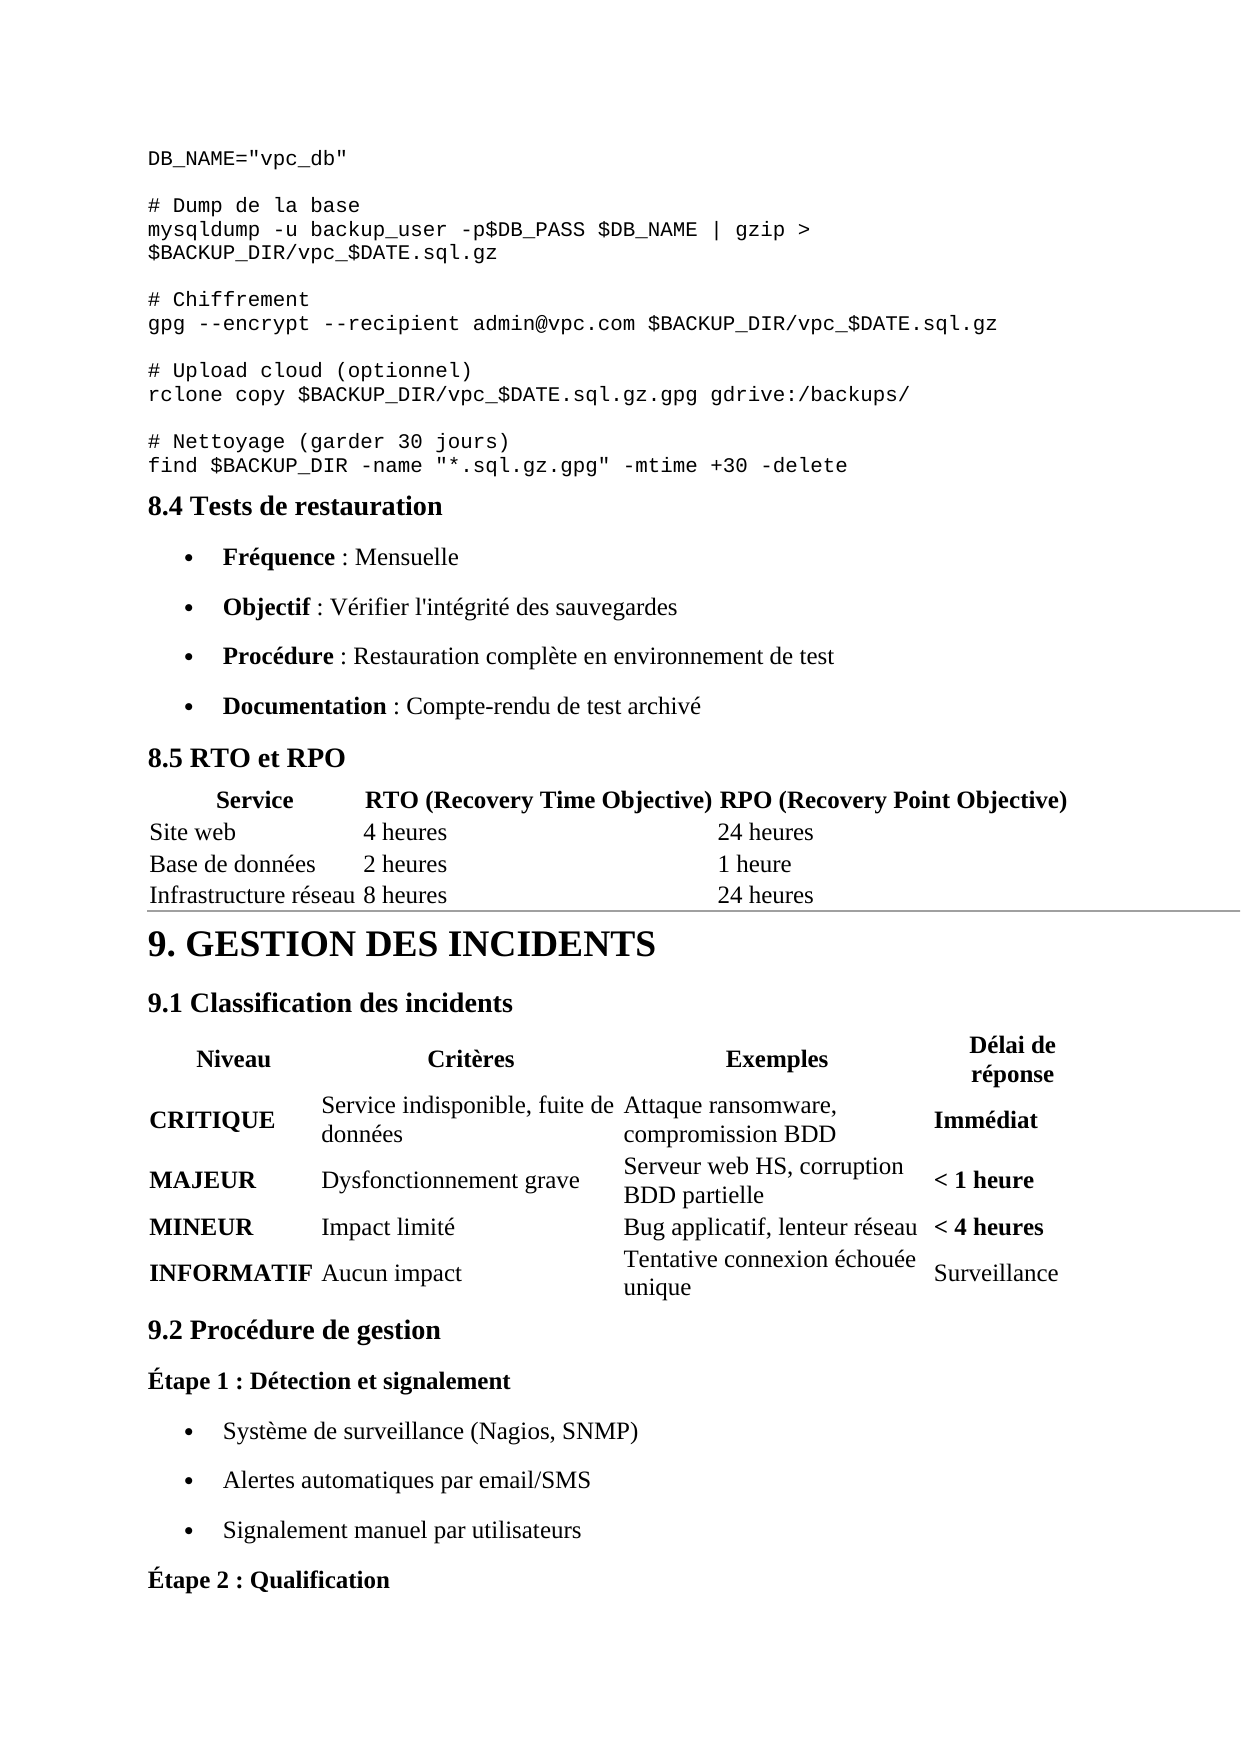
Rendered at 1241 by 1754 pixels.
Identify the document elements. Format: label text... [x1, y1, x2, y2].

subtitle 9.2 Procédure de gestion [148, 1313, 1093, 1346]
text # Nettoyage (garder 30 jours) [148, 431, 1093, 455]
table_cell Immédiat [932, 1089, 1093, 1150]
table_cell MAJEUR [148, 1150, 319, 1210]
table_cell Bug applicatif, lenteur réseau [622, 1210, 932, 1242]
table_cell INFORMATIF [148, 1242, 319, 1303]
table_cell Serveur web HS, corruption BDD partielle [622, 1150, 932, 1210]
table_cell 8 heures [362, 879, 716, 910]
table_cell < 1 heure [932, 1150, 1093, 1210]
table_cell Dysfonctionnement grave [320, 1150, 622, 1210]
list Procédure : Restauration complète en environnement de test [185, 641, 1093, 670]
table_cell 24 heures [716, 815, 1071, 847]
text DB_NAME="vpc_db" [148, 148, 1093, 171]
table_cell CRITIQUE [148, 1089, 319, 1150]
table_header Niveau [148, 1029, 319, 1089]
table_cell 1 heure [716, 847, 1071, 879]
subtitle Étape 2 : Qualification [148, 1565, 1093, 1593]
table_cell Service indisponible, fuite de données [320, 1089, 622, 1150]
table_header RPO (Recovery Point Objective) [716, 784, 1071, 815]
text # Chiffrement [148, 289, 1093, 313]
text mysqldump -u backup_user -p$DB_PASS $DB_NAME | gzip > $BACKUP_DIR/vpc_$DATE.sql.gz [148, 218, 1093, 266]
subtitle 8.4 Tests de restauration [148, 489, 1093, 521]
table_header Délai de réponse [932, 1029, 1093, 1089]
table_cell Tentative connexion échouée unique [622, 1242, 932, 1303]
table_cell Base de données [148, 847, 362, 879]
list Objectif : Vérifier l'intégrité des sauvegardes [185, 592, 1093, 621]
table_cell MINEUR [148, 1210, 319, 1242]
table_header Critères [320, 1029, 622, 1089]
table_cell < 4 heures [932, 1210, 1093, 1242]
list Documentation : Compte-rendu de test archivé [185, 691, 1093, 720]
table_cell Surveillance [932, 1242, 1093, 1303]
list Fréquence : Mensuelle [185, 542, 1093, 571]
text # Upload cloud (optionnel) [148, 360, 1093, 384]
subtitle Étape 1 : Détection et signalement [148, 1366, 1093, 1395]
table_cell Attaque ransomware, compromission BDD [622, 1089, 932, 1150]
table_cell Infrastructure réseau [148, 879, 362, 910]
text # Dump de la base [148, 195, 1093, 218]
list Alertes automatiques par email/SMS [185, 1466, 1093, 1494]
subtitle 9. GESTION DES INCIDENTS [148, 922, 1093, 965]
table_cell Impact limité [320, 1210, 622, 1242]
table_cell 2 heures [362, 847, 716, 879]
list Système de surveillance (Nagios, SNMP) [185, 1416, 1093, 1445]
table_cell 24 heures [716, 879, 1071, 910]
text rclone copy $BACKUP_DIR/vpc_$DATE.sql.gz.gpg gdrive:/backups/ [148, 384, 1093, 408]
subtitle 9.1 Classification des incidents [148, 986, 1093, 1018]
list Signalement manuel par utilisateurs [185, 1515, 1093, 1544]
table_cell Aucun impact [320, 1242, 622, 1303]
table_header Service [148, 784, 362, 815]
table_header RTO (Recovery Time Objective) [362, 784, 716, 815]
subtitle 8.5 RTO et RPO [148, 741, 1093, 773]
table_cell Site web [148, 815, 362, 847]
table_cell 4 heures [362, 815, 716, 847]
table_header Exemples [622, 1029, 932, 1089]
text find $BACKUP_DIR -name "*.sql.gz.gpg" -mtime +30 -delete [148, 455, 1093, 479]
text gpg --encrypt --recipient admin@vpc.com $BACKUP_DIR/vpc_$DATE.sql.gz [148, 313, 1093, 337]
